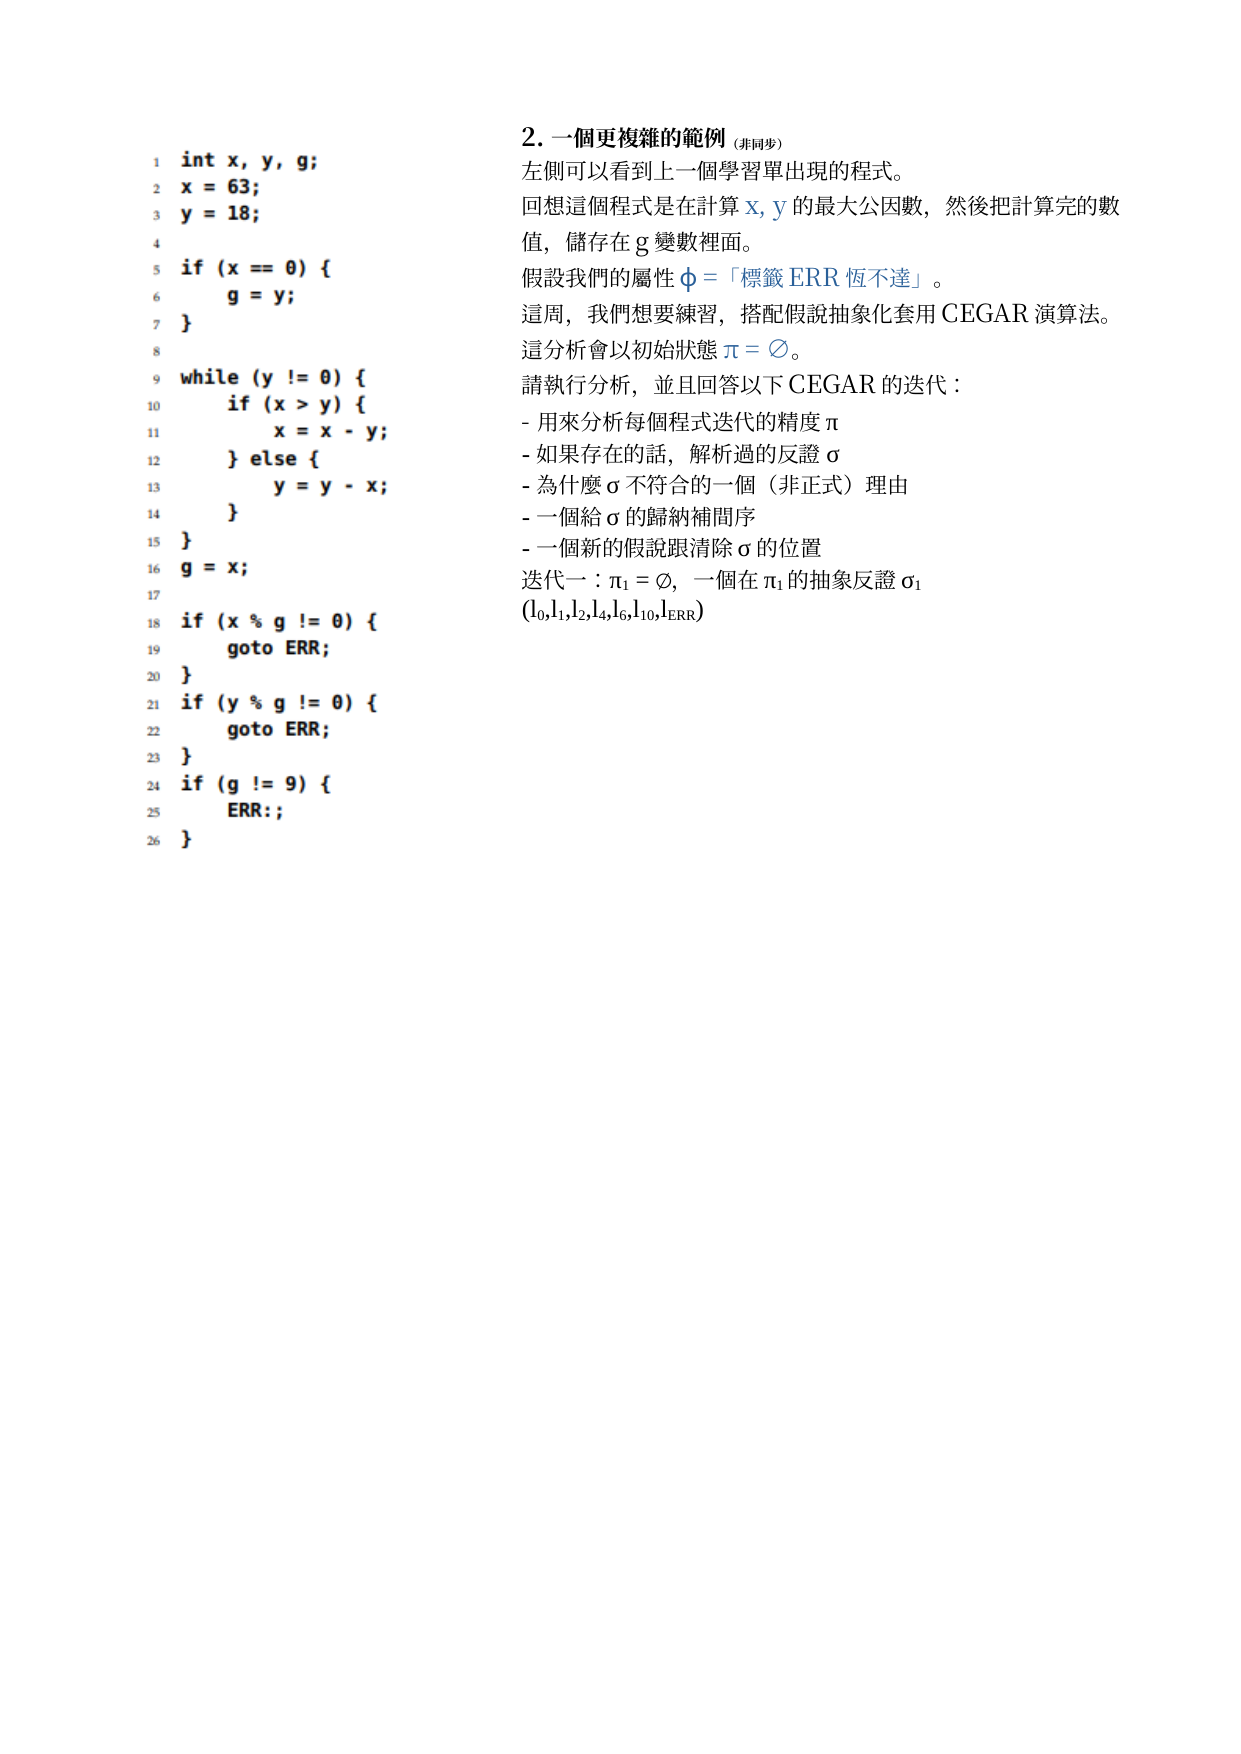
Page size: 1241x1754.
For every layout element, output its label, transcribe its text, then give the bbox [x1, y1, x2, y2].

text 回想這個程式是在計算x, y的最大公因數，然後把計算完的數值，儲存在g變數裡面。 [522, 186, 1122, 257]
text 迭代一：π1 = ∅，一個在π1 的抽象反證σ1 [522, 563, 1122, 594]
text 2. 一個更複雜的範例（非同步） [118, 118, 1122, 154]
text 這分析會以初始狀態π = ∅。 [522, 329, 1122, 365]
text 左側可以看到上一個學習單出現的程式。 [522, 154, 1122, 186]
text - 如果存在的話，解析過的反證 σ [522, 437, 1122, 468]
text - 一個給σ的歸納補間序 [522, 500, 1122, 531]
text 假設我們的屬性ϕ =「標籤ERR恆不達」。 [522, 257, 1122, 293]
text 請執行分析，並且回答以下CEGAR的迭代： [522, 365, 1122, 401]
text 這周，我們想要練習，搭配假說抽象化套用CEGAR演算法。 [522, 293, 1122, 329]
text (l0,l1,l2,l4,l6,l10,lERR) [522, 594, 1122, 623]
picture [124, 120, 522, 875]
text - 一個新的假說跟清除σ的位置 [522, 531, 1122, 563]
text - 為什麼σ不符合的一個（非正式）理由 [522, 468, 1122, 500]
text - 用來分析每個程式迭代的精度π [522, 401, 1122, 437]
